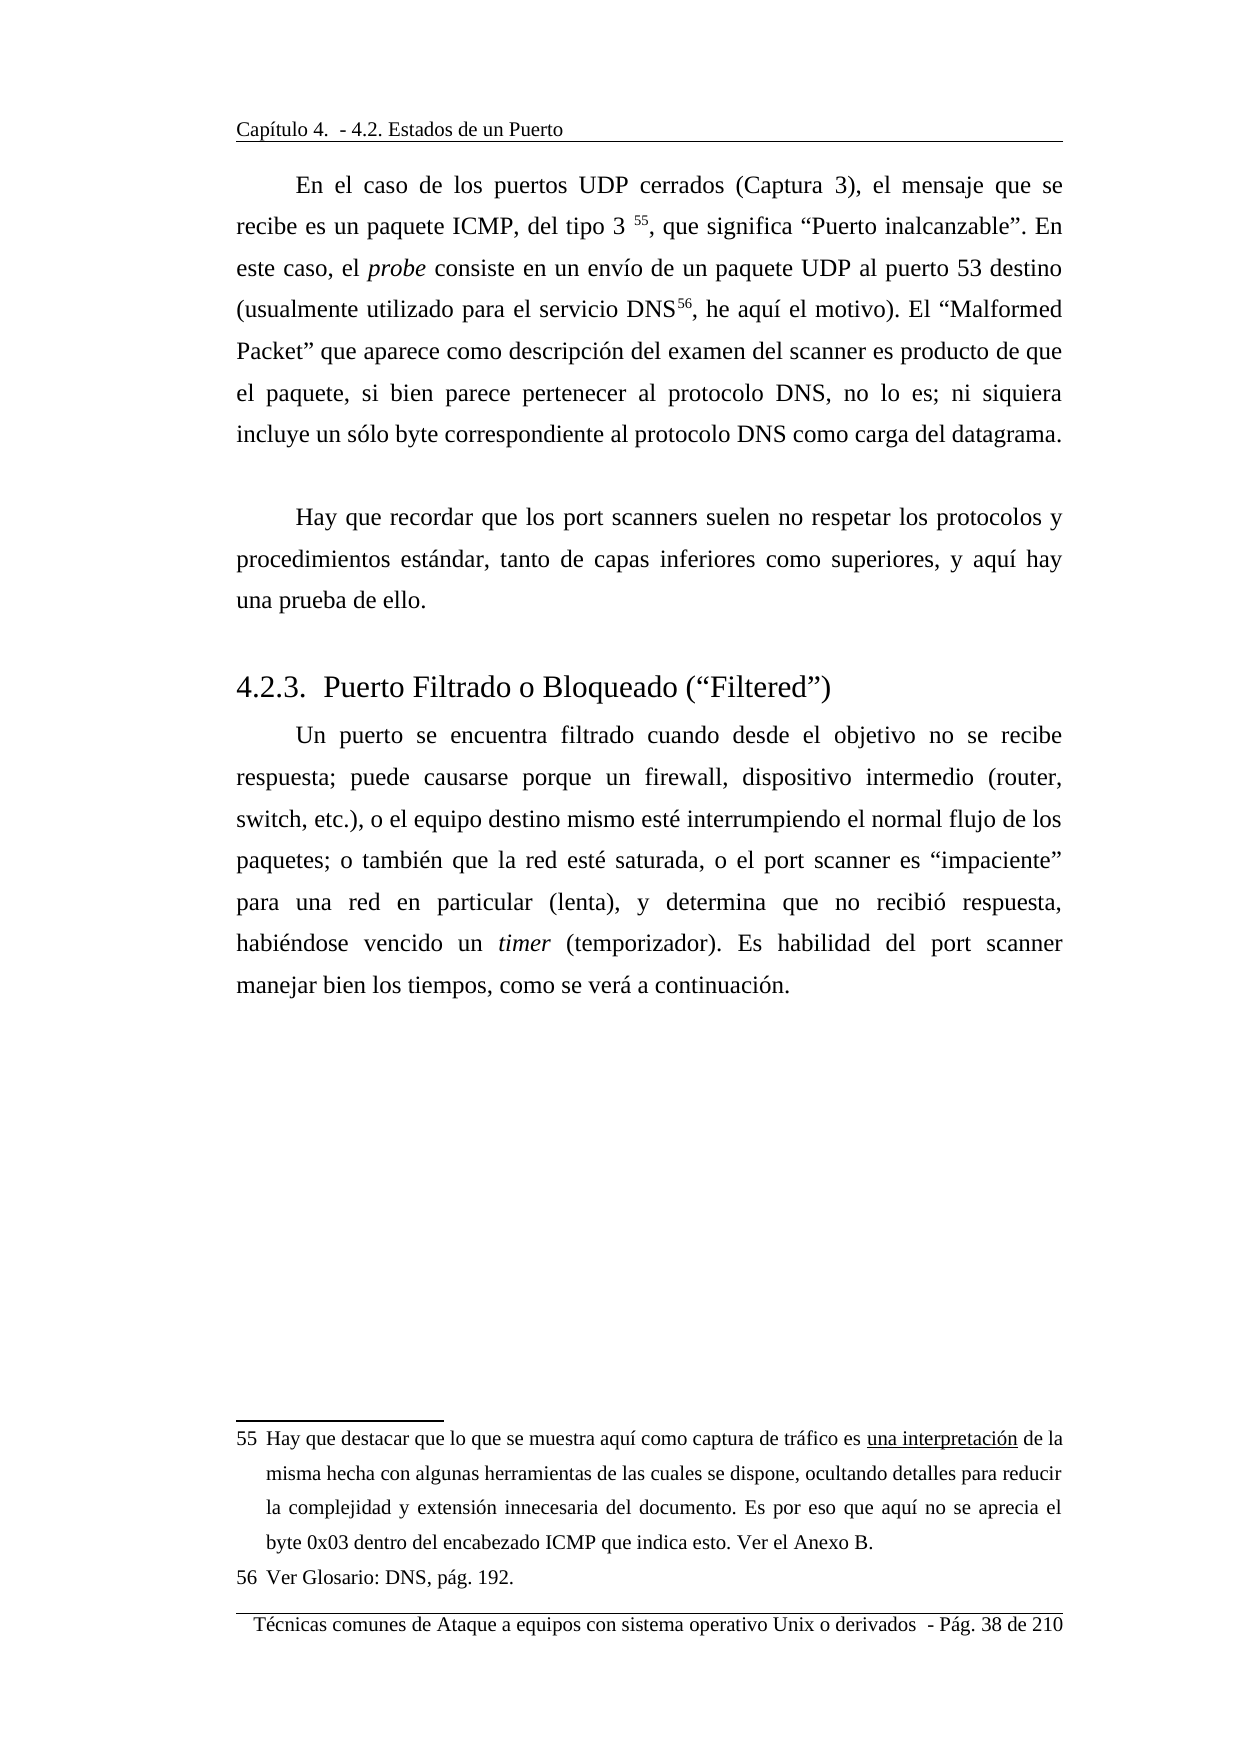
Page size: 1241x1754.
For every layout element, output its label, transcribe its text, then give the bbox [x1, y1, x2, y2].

text En el caso de los puertos UDP cerrados (Captura 3), el mensaje que se recibe es un paquete ICMP, del tipo 3 , que significa “Puerto inalcanzable”. En este caso, el probe consiste en un envío de un paquete UDP al puerto 53 destino (usualmente utilizado para el servicio DNS, he aquí el motivo). El “Malformed Packet” que aparece como descripción del examen del scanner es producto de que el paquete, si bien parece pertenecer al protocolo DNS, no lo es; ni siquiera incluye un sólo byte correspondiente al protocolo DNS como carga del datagrama. [236, 171, 1063, 448]
text Ver Glosario: DNS, pág. 195. [236, 1566, 1063, 1589]
text Hay que destacar que lo que se muestra aquí como captura de tráfico es una interpretación de la misma hecha con algunas herramientas de las cuales se dispone, ocultando detalles para reducir la complejidad y extensión innecesaria del documento. Es por eso que aquí no se aprecia el byte 0x03 dentro del encabezado ICMP que indica esto. Ver el Anexo B. [236, 1427, 1063, 1554]
subtitle Puerto Filtrado o Bloqueado (“Filtered”) [236, 670, 1063, 704]
text Hay que recordar que los port scanners suelen no respetar los protocolos y procedimientos estándar, tanto de capas inferiores como superiores, y aquí hay una prueba de ello. [236, 503, 1063, 614]
text Un puerto se encuentra filtrado cuando desde el objetivo no se recibe respuesta; puede causarse porque un firewall, dispositivo intermedio (router, switch, etc.), o el equipo destino mismo esté interrumpiendo el normal flujo de los paquetes; o también que la red esté saturada, o el port scanner es “impaciente” para una red en particular (lenta), y determina que no recibió respuesta, habiéndose vencido un timer (temporizador). Es habilidad del port scanner manejar bien los tiempos, como se verá a continuación. [236, 722, 1063, 999]
